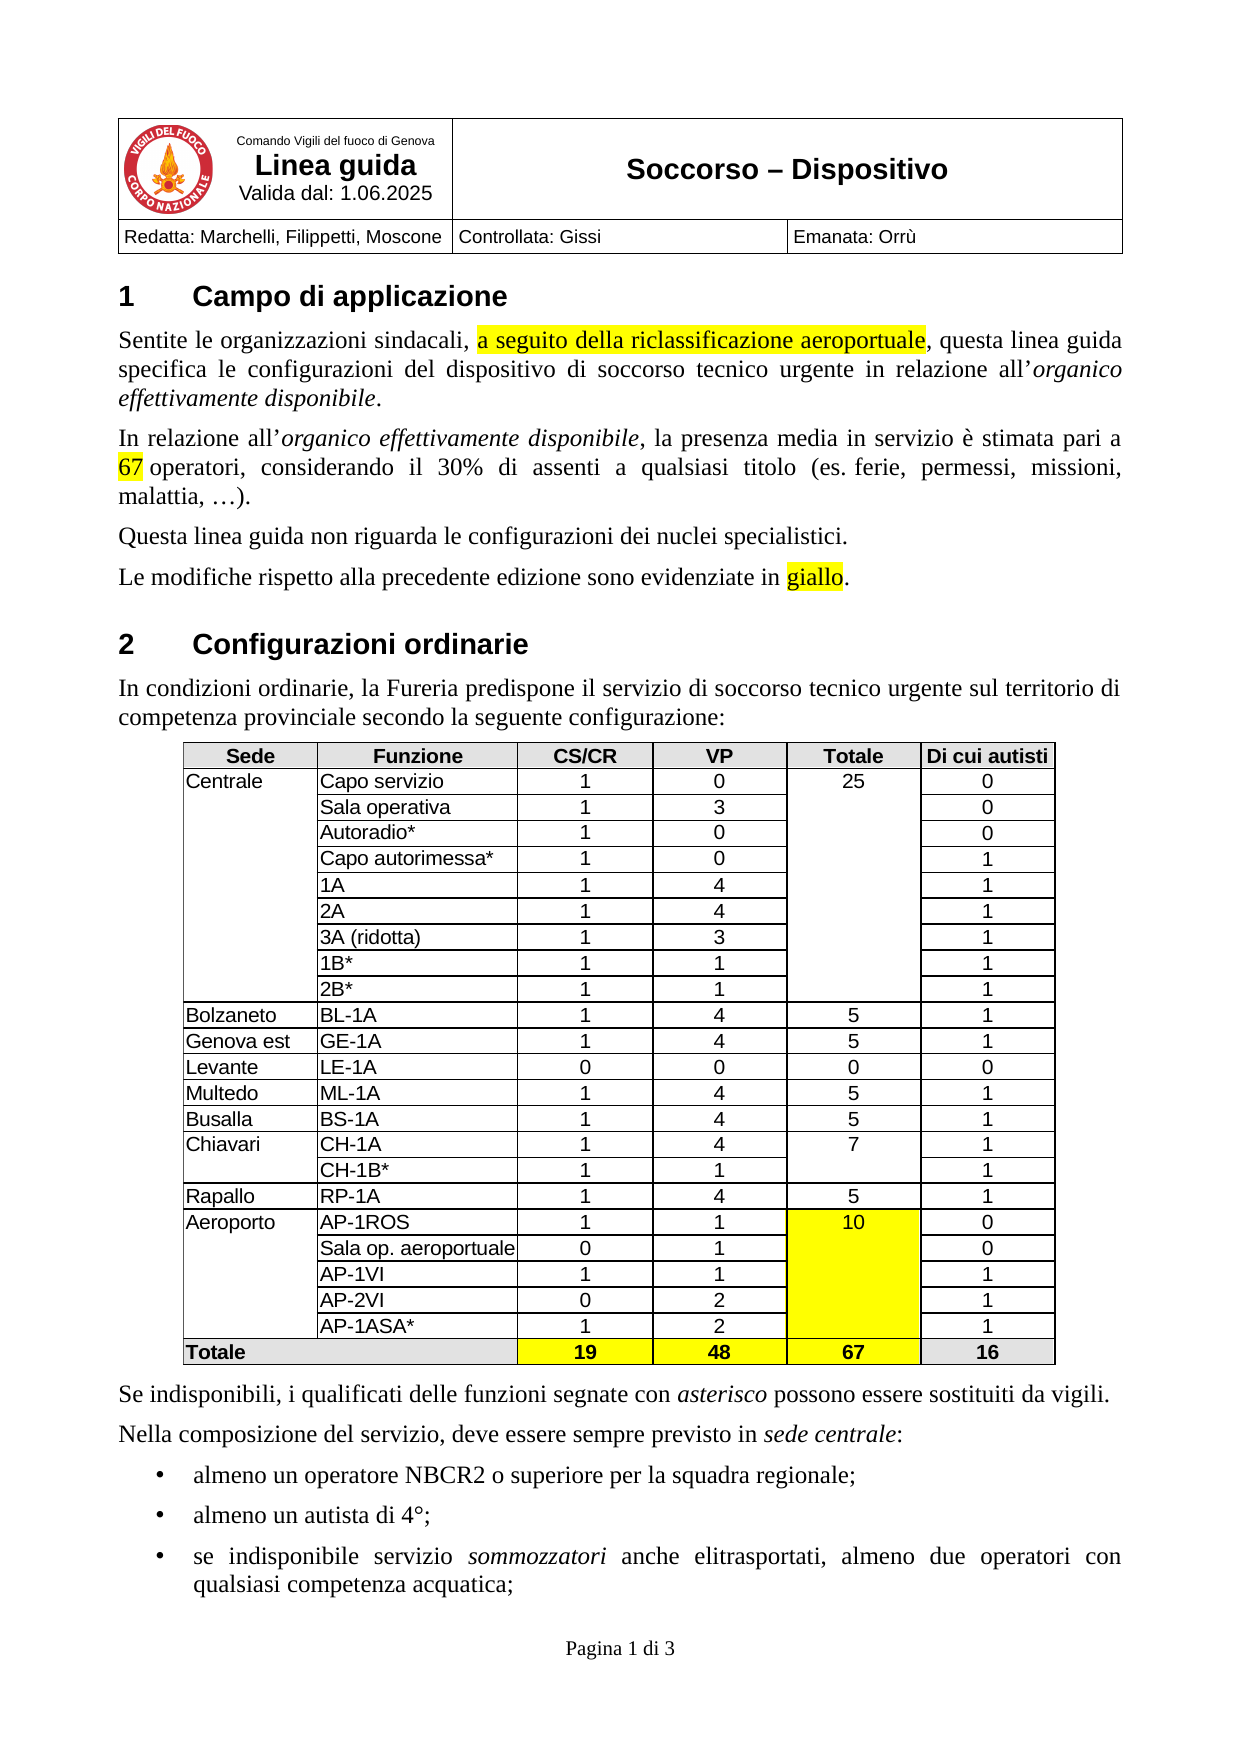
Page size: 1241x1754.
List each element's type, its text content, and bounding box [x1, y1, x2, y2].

subtitle Campo di applicazione [118, 279, 1122, 313]
table_header Soccorso – Dispositivo [453, 119, 1122, 219]
text In relazione all’organico effettivamente disponibile, la presenza media in servizio è stimata pari a 67 operatori, considerando il 30% di assenti a qualsiasi titolo (es. ferie, permessi, missioni, malattia, …). [118, 423, 1122, 509]
table_cell Emanata: Orrù [788, 220, 1122, 253]
subtitle Configurazioni ordinarie [118, 627, 1122, 661]
table_header [119, 119, 219, 219]
text Se indisponibili, i qualificati delle funzioni segnate con asterisco possono essere sostituiti da vigili. [118, 1379, 1122, 1407]
text Nella composizione del servizio, deve essere sempre previsto in sede centrale: [118, 1419, 1122, 1448]
text Sentite le organizzazioni sindacali, a seguito della riclassificazione aeroportuale, questa linea guida specifica le configurazioni del dispositivo di soccorso tecnico urgente in relazione all’organico effettivamente disponibile. [118, 325, 1122, 412]
list almeno un operatore NBCR2 o superiore per la squadra regionale; [156, 1460, 1122, 1488]
table_header Comando Vigili del fuoco di Genova Linea guida Valida dal: 1.06.2025 [219, 119, 452, 219]
text In condizioni ordinarie, la Fureria predispone il servizio di soccorso tecnico urgente sul territorio di competenza provinciale secondo la seguente configurazione: [118, 673, 1122, 731]
picture [124, 125, 213, 214]
table_cell Redatta: Marchelli, Filippetti, Moscone [119, 220, 452, 253]
table_cell Controllata: Gissi [453, 220, 787, 253]
list almeno un autista di 4°; [156, 1500, 1122, 1529]
text Questa linea guida non riguarda le configurazioni dei nuclei specialistici. [118, 521, 1122, 550]
text Le modifiche rispetto alla precedente edizione sono evidenziate in giallo. [118, 562, 1122, 591]
list se indisponibile servizio sommozzatori anche elitrasportati, almeno due operatori con qualsiasi competenza acquatica; [156, 1541, 1122, 1598]
